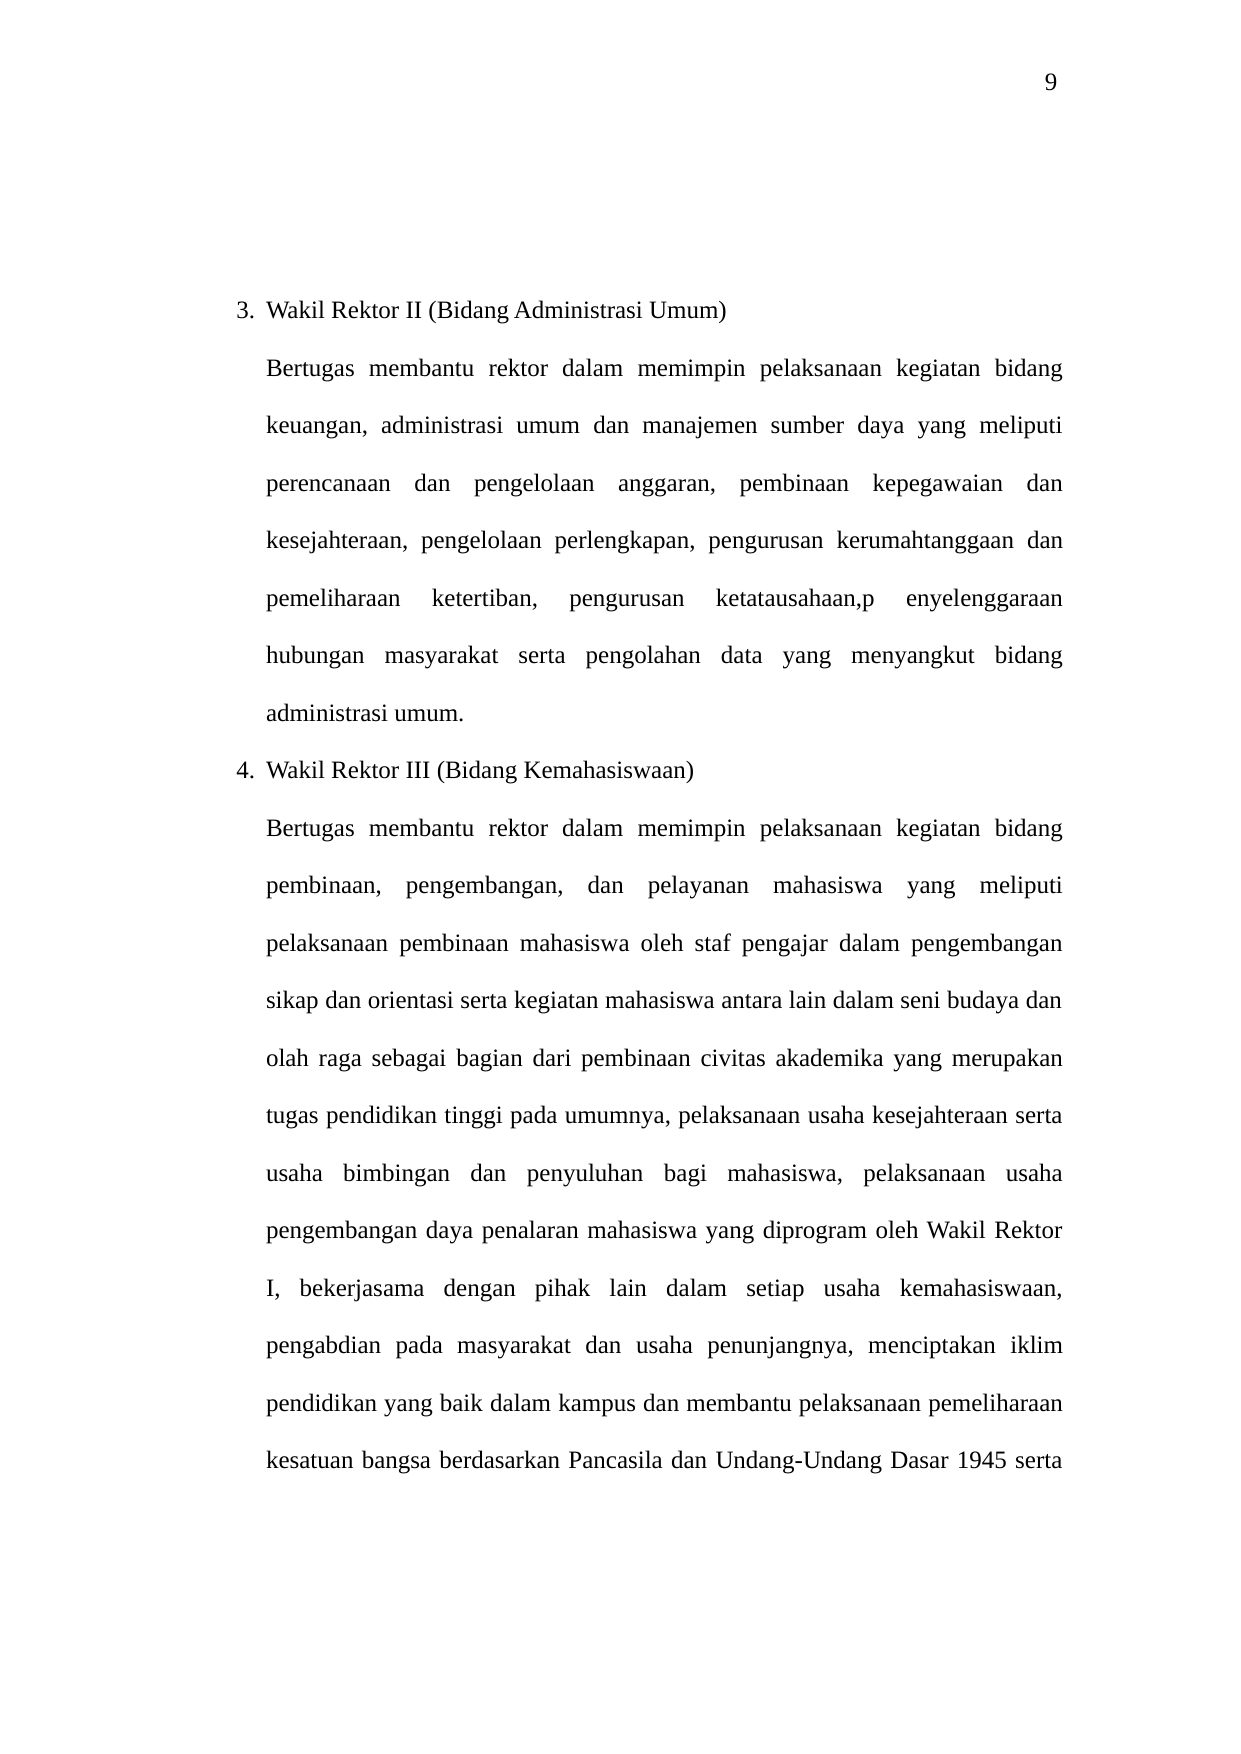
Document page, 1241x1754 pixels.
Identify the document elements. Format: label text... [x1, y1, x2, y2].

list Bertugas membantu rektor dalam memimpin pelaksanaan kegiatan bidang pembinaan, pengembangan, dan pelayanan mahasiswa yang meliputi pelaksanaan pembinaan mahasiswa oleh staf pengajar dalam pengembangan sikap dan orientasi serta kegiatan mahasiswa antara lain dalam seni budaya dan olah raga sebagai bagian dari pembinaan civitas akademika yang merupakan tugas pendidikan tinggi pada umumnya, pelaksanaan usaha kesejahteraan serta usaha bimbingan dan penyuluhan bagi mahasiswa, pelaksanaan usaha pengembangan daya penalaran mahasiswa yang diprogram oleh Wakil Rektor I, bekerjasama dengan pihak lain dalam setiap usaha kemahasiswaan, pengabdian pada masyarakat dan usaha penunjangnya, menciptakan iklim pendidikan yang baik dalam kampus dan membantu pelaksanaan pemeliharaan kesatuan bangsa berdasarkan Pancasila dan Undang-Undang Dasar 1945 serta [236, 813, 1063, 1474]
list Wakil Rektor III (Bidang Kemahasiswaan) [236, 755, 1063, 784]
list Wakil Rektor II (Bidang Administrasi Umum) [236, 295, 1063, 324]
list Bertugas membantu rektor dalam memimpin pelaksanaan kegiatan bidang keuangan, administrasi umum dan manajemen sumber daya yang meliputi perencanaan dan pengelolaan anggaran, pembinaan kepegawaian dan kesejahteraan, pengelolaan perlengkapan, pengurusan kerumahtanggaan dan pemeliharaan ketertiban, pengurusan ketatausahaan,p enyelenggaraan hubungan masyarakat serta pengolahan data yang menyangkut bidang administrasi umum. [236, 353, 1063, 727]
